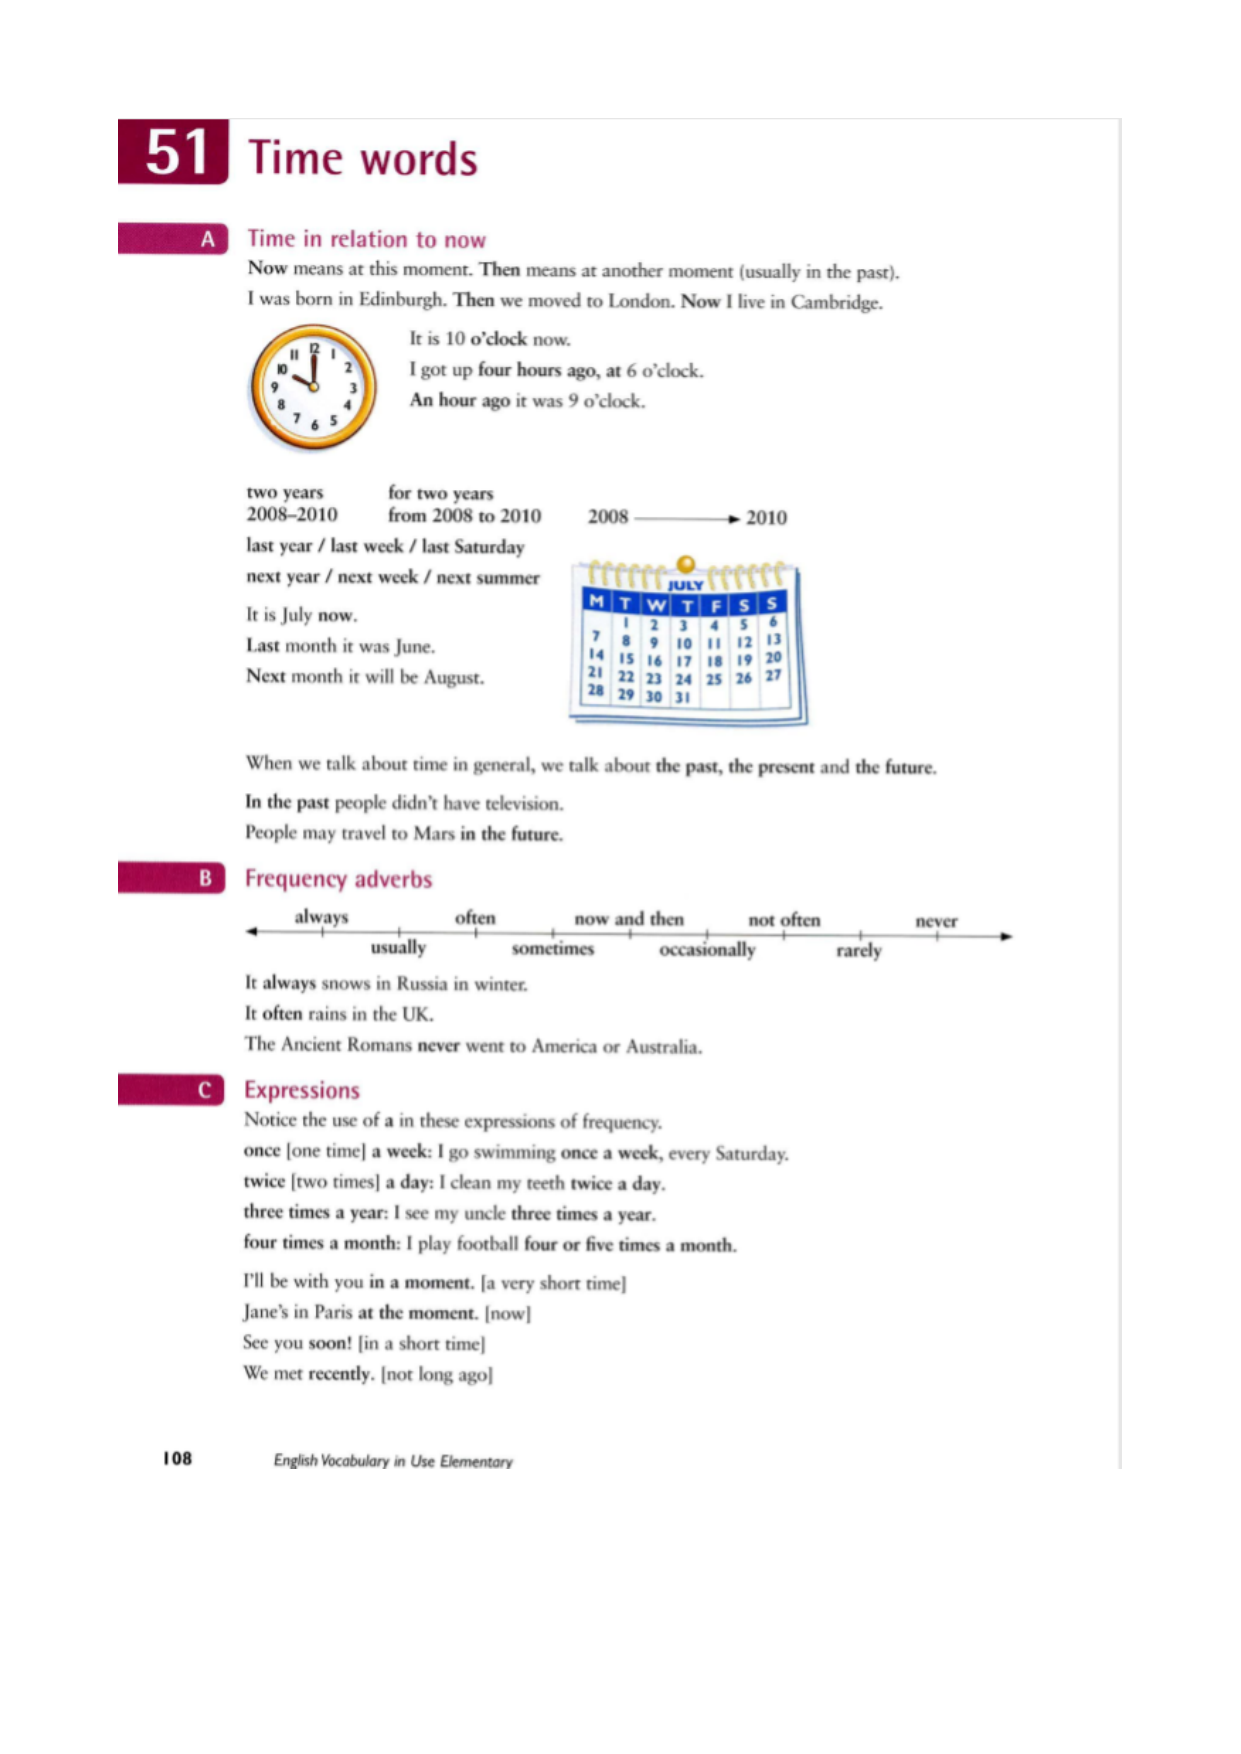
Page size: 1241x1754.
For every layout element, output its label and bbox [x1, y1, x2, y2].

picture [118, 118, 1122, 1469]
